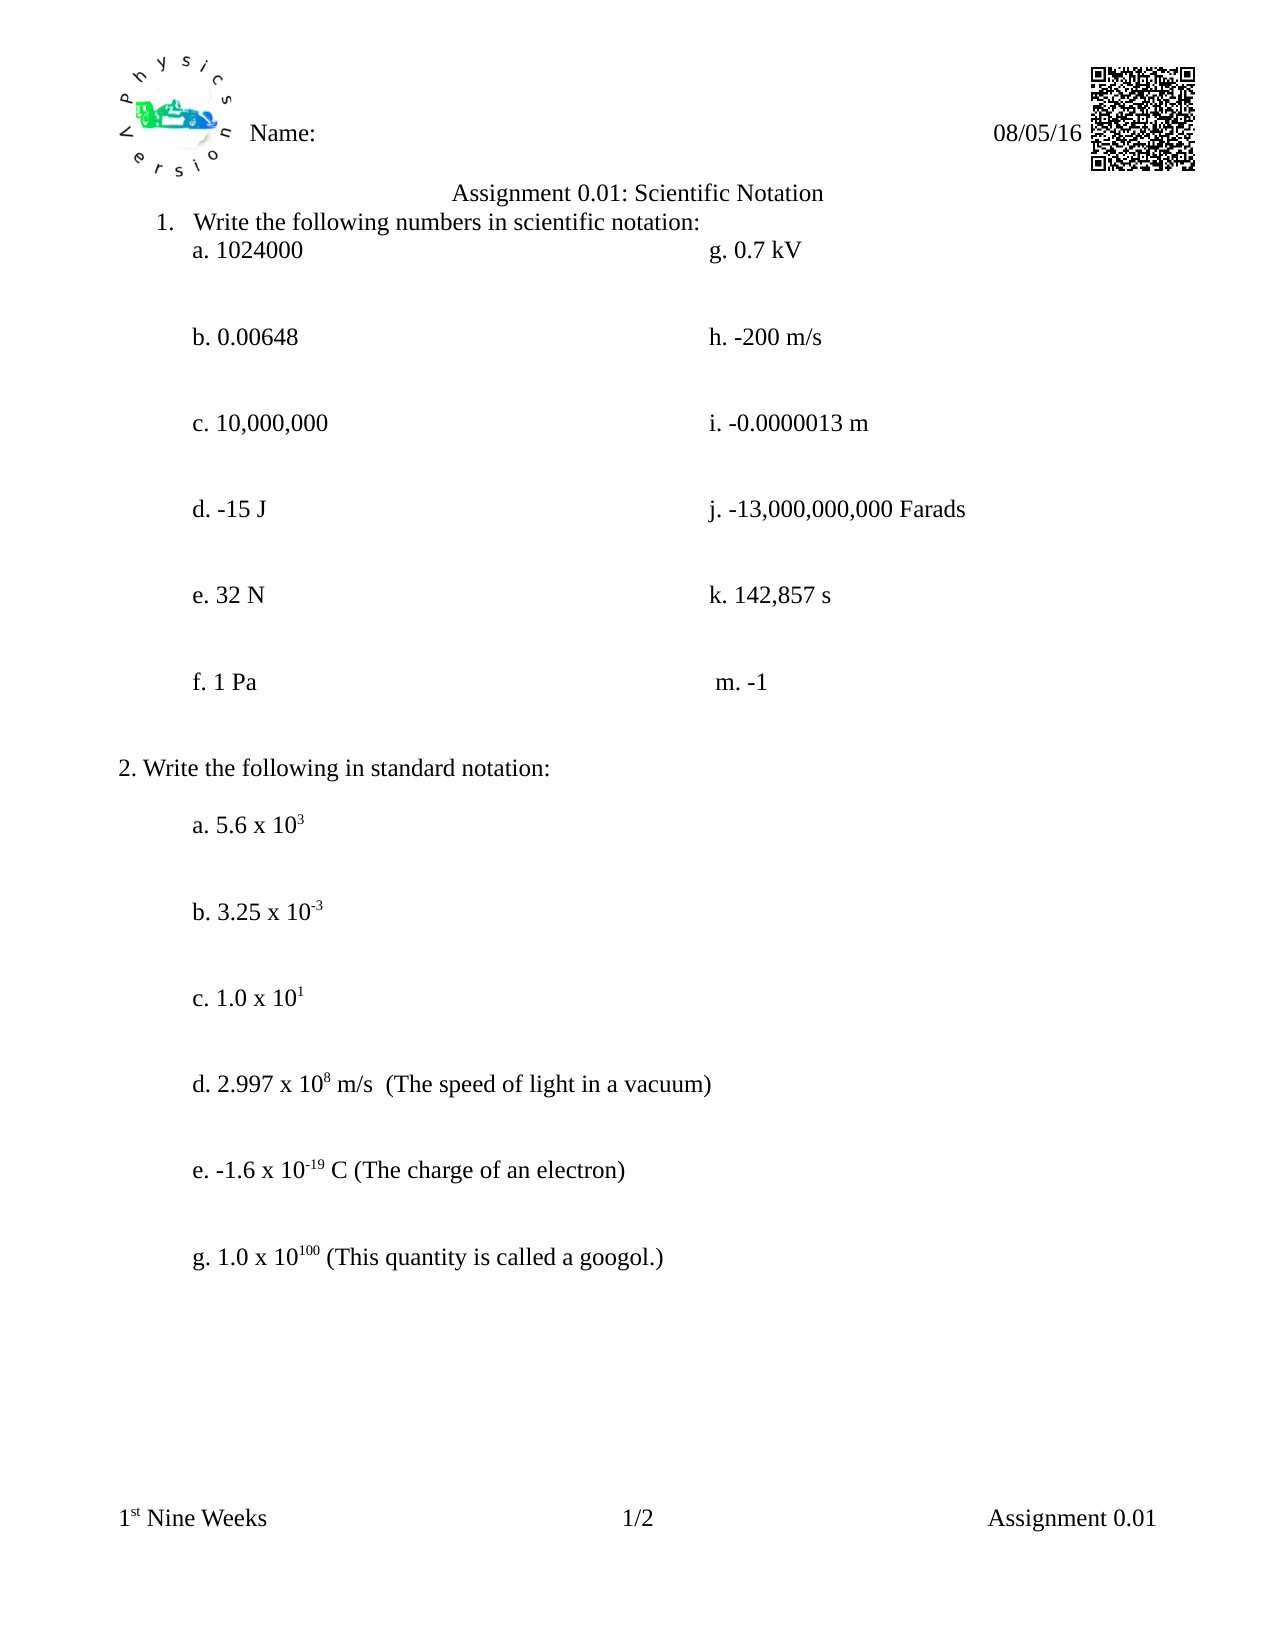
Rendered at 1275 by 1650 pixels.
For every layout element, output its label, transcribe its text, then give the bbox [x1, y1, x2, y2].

text d. 2.997 x 108 m/s (The speed of light in a vacuum) [118, 1069, 1157, 1098]
text e. 32 N k. 142,857 s [118, 581, 1157, 609]
text b. 3.25 x 10-3 [118, 897, 1157, 926]
text Assignment 0.01: Scientific Notation [118, 176, 1157, 207]
text 2. Write the following in standard notation: [118, 753, 1157, 782]
text c. 10,000,000 i. -0.0000013 m [118, 408, 1157, 437]
picture [119, 56, 232, 177]
picture [1082, 58, 1203, 179]
text g. 1.0 x 10100 (This quantity is called a googol.) [118, 1242, 1157, 1271]
text a. 1024000 g. 0.7 kV [118, 236, 1157, 264]
text f. 1 Pa m. -1 [118, 667, 1157, 696]
text a. 5.6 x 103 [118, 811, 1157, 839]
text b. 0.00648 h. -200 m/s [118, 322, 1157, 351]
text e. -1.6 x 10-19 C (The charge of an electron) [118, 1156, 1157, 1184]
text c. 1.0 x 101 [118, 983, 1157, 1012]
list Write the following numbers in scientific notation: [156, 207, 1157, 236]
text d. -15 J j. -13,000,000,000 Farads [118, 494, 1157, 523]
